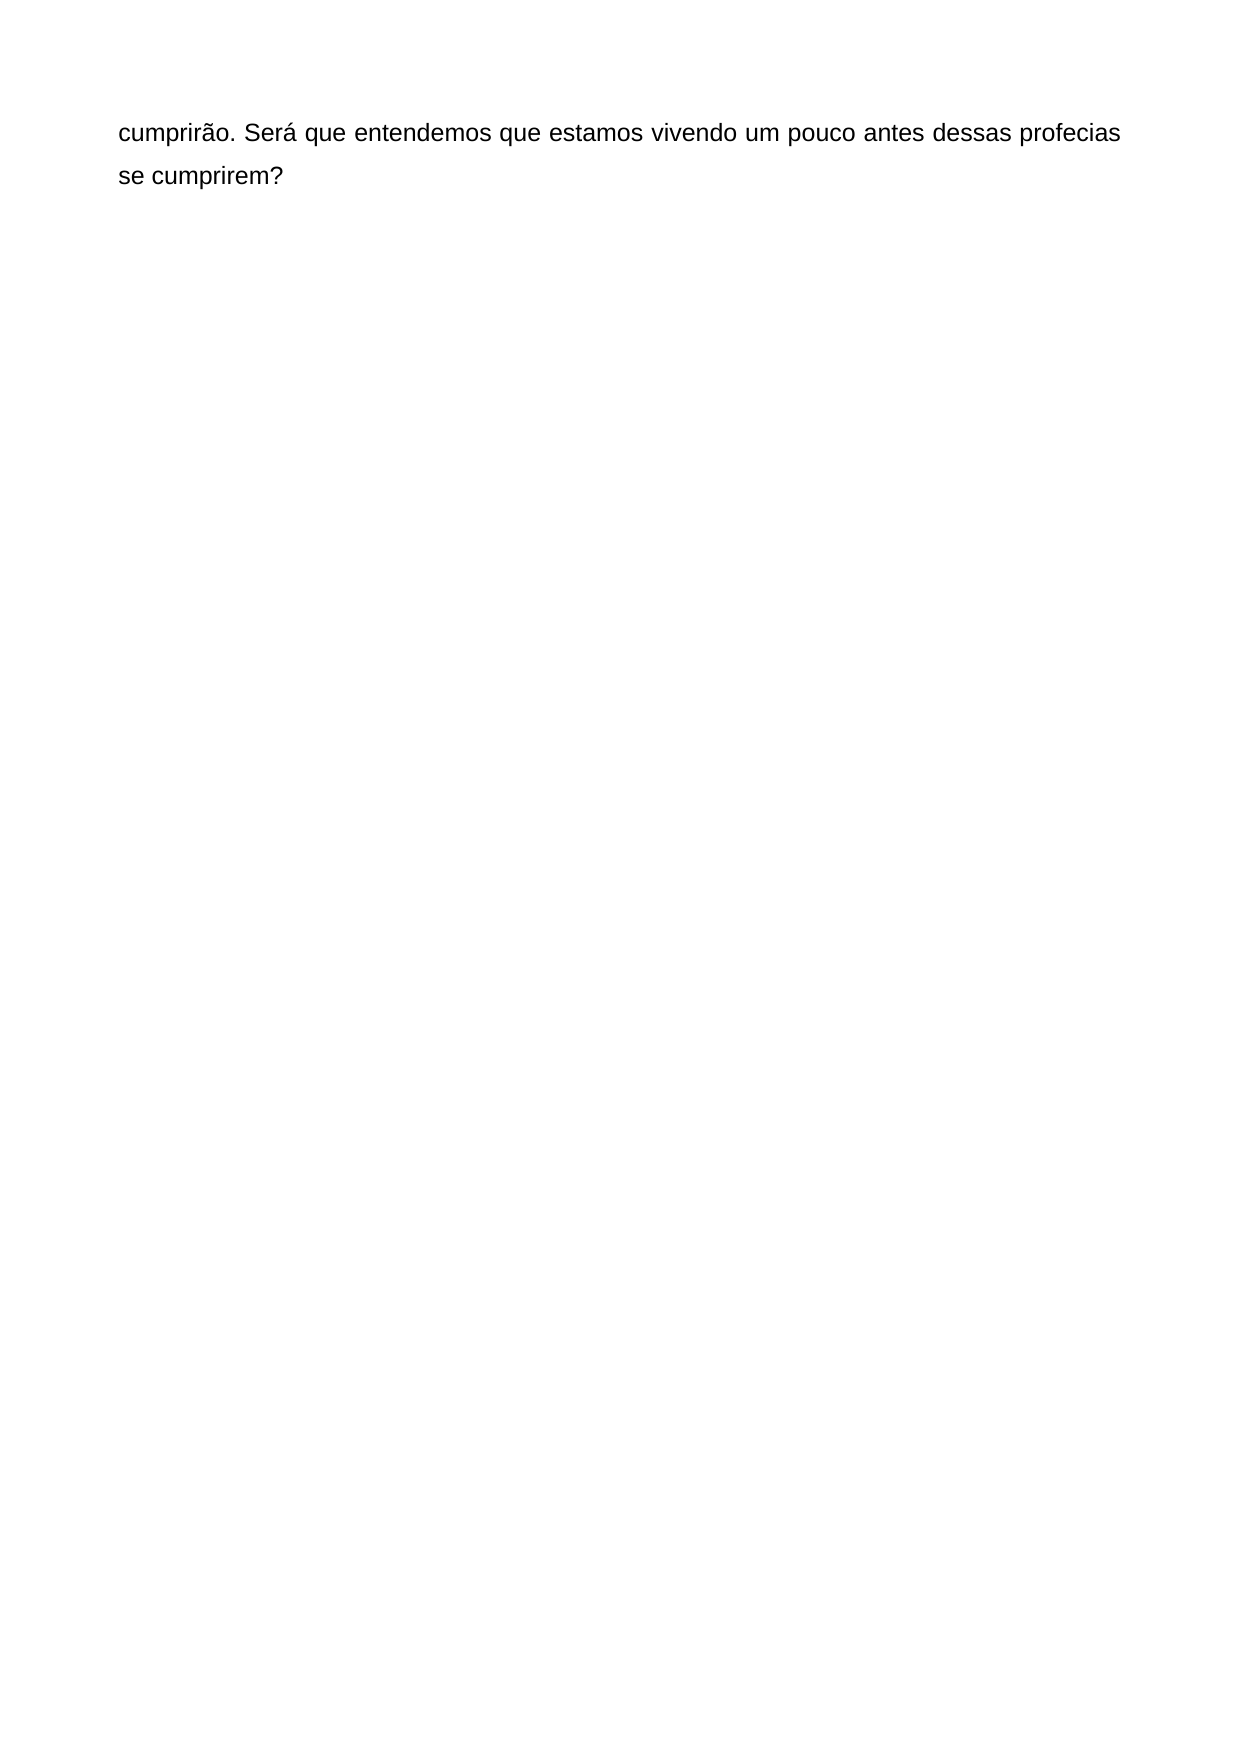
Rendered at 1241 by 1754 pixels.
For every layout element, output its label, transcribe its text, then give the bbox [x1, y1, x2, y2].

text cumprirão. Será que entendemos que estamos vivendo um pouco antes dessas profecias se cumprirem? [118, 118, 1122, 190]
